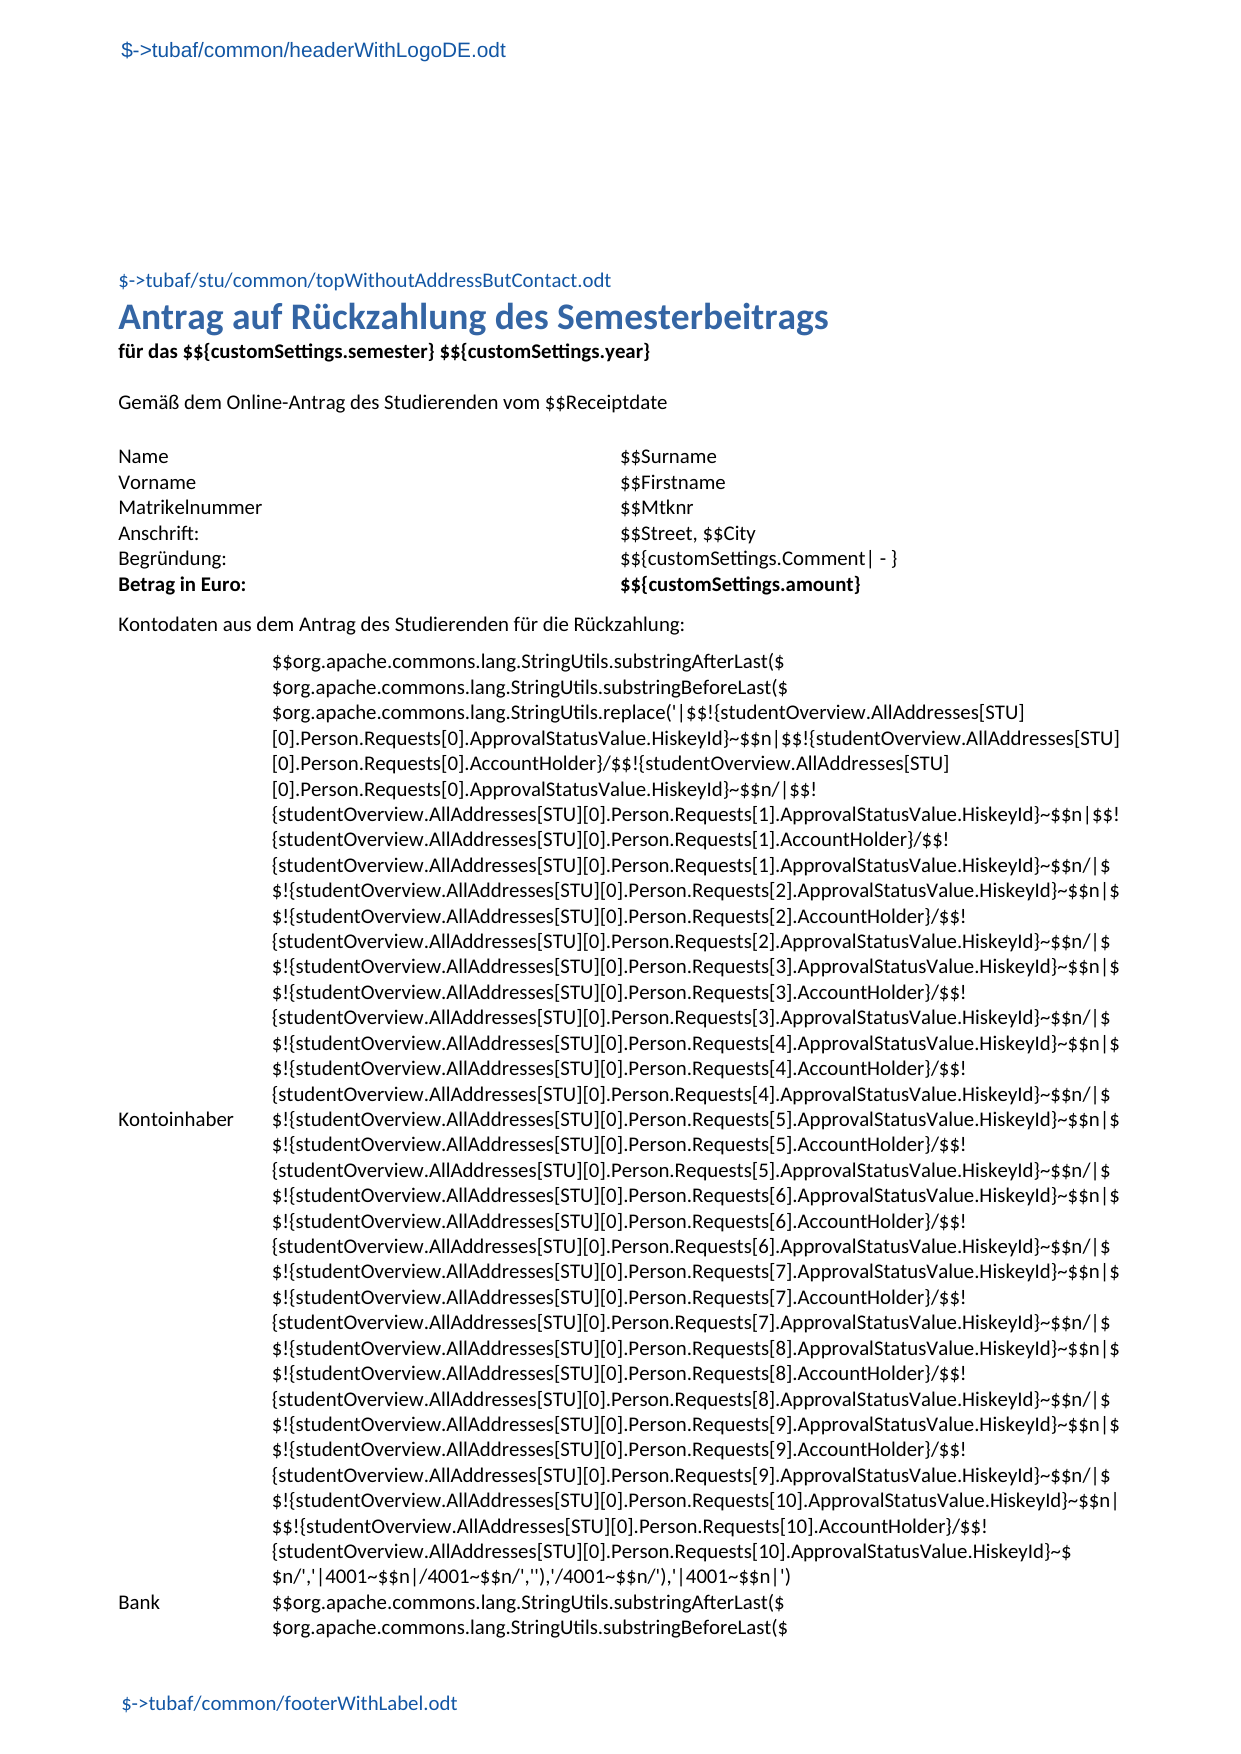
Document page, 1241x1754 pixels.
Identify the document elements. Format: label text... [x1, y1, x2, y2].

table_header Antrag auf Rückzahlung des Semesterbeitrags für das $${customSettings.semester} $${customSettings.year} [118, 293, 1122, 389]
table_cell $$Firstname [620, 469, 1122, 494]
table_cell $${customSettings.Comment| - } [620, 545, 1122, 571]
table_cell $$Street, $$City [620, 520, 1122, 545]
table_cell $$org.apache.commons.lang.StringUtils.substringAfterLast($$org.apache.commons.lang.StringUtils.substringBeforeLast($ [272, 1589, 1122, 1640]
table_cell Begründung: [118, 545, 620, 571]
table_cell Betrag in Euro: [118, 571, 620, 596]
table_cell Anschrift: [118, 520, 620, 545]
table_cell Gemäß dem Online-Antrag des Studierenden vom $$Receiptdate [118, 390, 1122, 444]
table_cell Kontodaten aus dem Antrag des Studierenden für die Rückzahlung: [118, 596, 1122, 649]
table_cell Name [118, 444, 620, 469]
table_header Kontoinhaber [118, 649, 272, 1589]
table_cell Vorname [118, 469, 620, 494]
table_header $$org.apache.commons.lang.StringUtils.substringAfterLast($$org.apache.commons.lang.StringUtils.substringBeforeLast($$org.apache.commons.lang.StringUtils.replace('|$$!{studentOverview.AllAddresses[STU][0].Person.Requests[0].ApprovalStatusValue.HiskeyId}~$$n|$$!{studentOverview.AllAddresses[STU][0].Person.Requests[0].AccountHolder}/$$!{studentOverview.AllAddresses[STU][0].Person.Requests[0].ApprovalStatusValue.HiskeyId}~$$n/|$$!{studentOverview.AllAddresses[STU][0].Person.Requests[1].ApprovalStatusValue.HiskeyId}~$$n|$$!{studentOverview.AllAddresses[STU][0].Person.Requests[1].AccountHolder}/$$!{studentOverview.AllAddresses[STU][0].Person.Requests[1].ApprovalStatusValue.HiskeyId}~$$n/|$$!{studentOverview.AllAddresses[STU][0].Person.Requests[2].ApprovalStatusValue.HiskeyId}~$$n|$$!{studentOverview.AllAddresses[STU][0].Person.Requests[2].AccountHolder}/$$!{studentOverview.AllAddresses[STU][0].Person.Requests[2].ApprovalStatusValue.HiskeyId}~$$n/|$$!{studentOverview.AllAddresses[STU][0].Person.Requests[3].ApprovalStatusValue.HiskeyId}~$$n|$$!{studentOverview.AllAddresses[STU][0].Person.Requests[3].AccountHolder}/$$!{studentOverview.AllAddresses[STU][0].Person.Requests[3].ApprovalStatusValue.HiskeyId}~$$n/|$$!{studentOverview.AllAddresses[STU][0].Person.Requests[4].ApprovalStatusValue.HiskeyId}~$$n|$$!{studentOverview.AllAddresses[STU][0].Person.Requests[4].AccountHolder}/$$!{studentOverview.AllAddresses[STU][0].Person.Requests[4].ApprovalStatusValue.HiskeyId}~$$n/|$$!{studentOverview.AllAddresses[STU][0].Person.Requests[5].ApprovalStatusValue.HiskeyId}~$$n|$$!{studentOverview.AllAddresses[STU][0].Person.Requests[5].AccountHolder}/$$!{studentOverview.AllAddresses[STU][0].Person.Requests[5].ApprovalStatusValue.HiskeyId}~$$n/|$$!{studentOverview.AllAddresses[STU][0].Person.Requests[6].ApprovalStatusValue.HiskeyId}~$$n|$$!{studentOverview.AllAddresses[STU][0].Person.Requests[6].AccountHolder}/$$!{studentOverview.AllAddresses[STU][0].Person.Requests[6].ApprovalStatusValue.HiskeyId}~$$n/|$$!{studentOverview.AllAddresses[STU][0].Person.Requests[7].ApprovalStatusValue.HiskeyId}~$$n|$$!{studentOverview.AllAddresses[STU][0].Person.Requests[7].AccountHolder}/$$!{studentOverview.AllAddresses[STU][0].Person.Requests[7].ApprovalStatusValue.HiskeyId}~$$n/|$$!{studentOverview.AllAddresses[STU][0].Person.Requests[8].ApprovalStatusValue.HiskeyId}~$$n|$$!{studentOverview.AllAddresses[STU][0].Person.Requests[8].AccountHolder}/$$!{studentOverview.AllAddresses[STU][0].Person.Requests[8].ApprovalStatusValue.HiskeyId}~$$n/|$$!{studentOverview.AllAddresses[STU][0].Person.Requests[9].ApprovalStatusValue.HiskeyId}~$$n|$$!{studentOverview.AllAddresses[STU][0].Person.Requests[9].AccountHolder}/$$!{studentOverview.AllAddresses[STU][0].Person.Requests[9].ApprovalStatusValue.HiskeyId}~$$n/|$$!{studentOverview.AllAddresses[STU][0].Person.Requests[10].ApprovalStatusValue.HiskeyId}~$$n|$$!{studentOverview.AllAddresses[STU][0].Person.Requests[10].AccountHolder}/$$!{studentOverview.AllAddresses[STU][0].Person.Requests[10].ApprovalStatusValue.HiskeyId}~$$n/','|4001~$$n|/4001~$$n/',''),'/4001~$$n/'),'|4001~$$n|') [272, 649, 1122, 1589]
table_cell $${customSettings.amount} [620, 571, 1122, 596]
table_cell $$Mtknr [620, 495, 1122, 520]
table_cell Matrikelnummer [118, 495, 620, 520]
table_cell $$Surname [620, 444, 1122, 469]
table_cell Bank [118, 1589, 272, 1640]
table_header $->tubaf/stu/common/topWithoutAddressButContact.odt [118, 268, 1122, 293]
